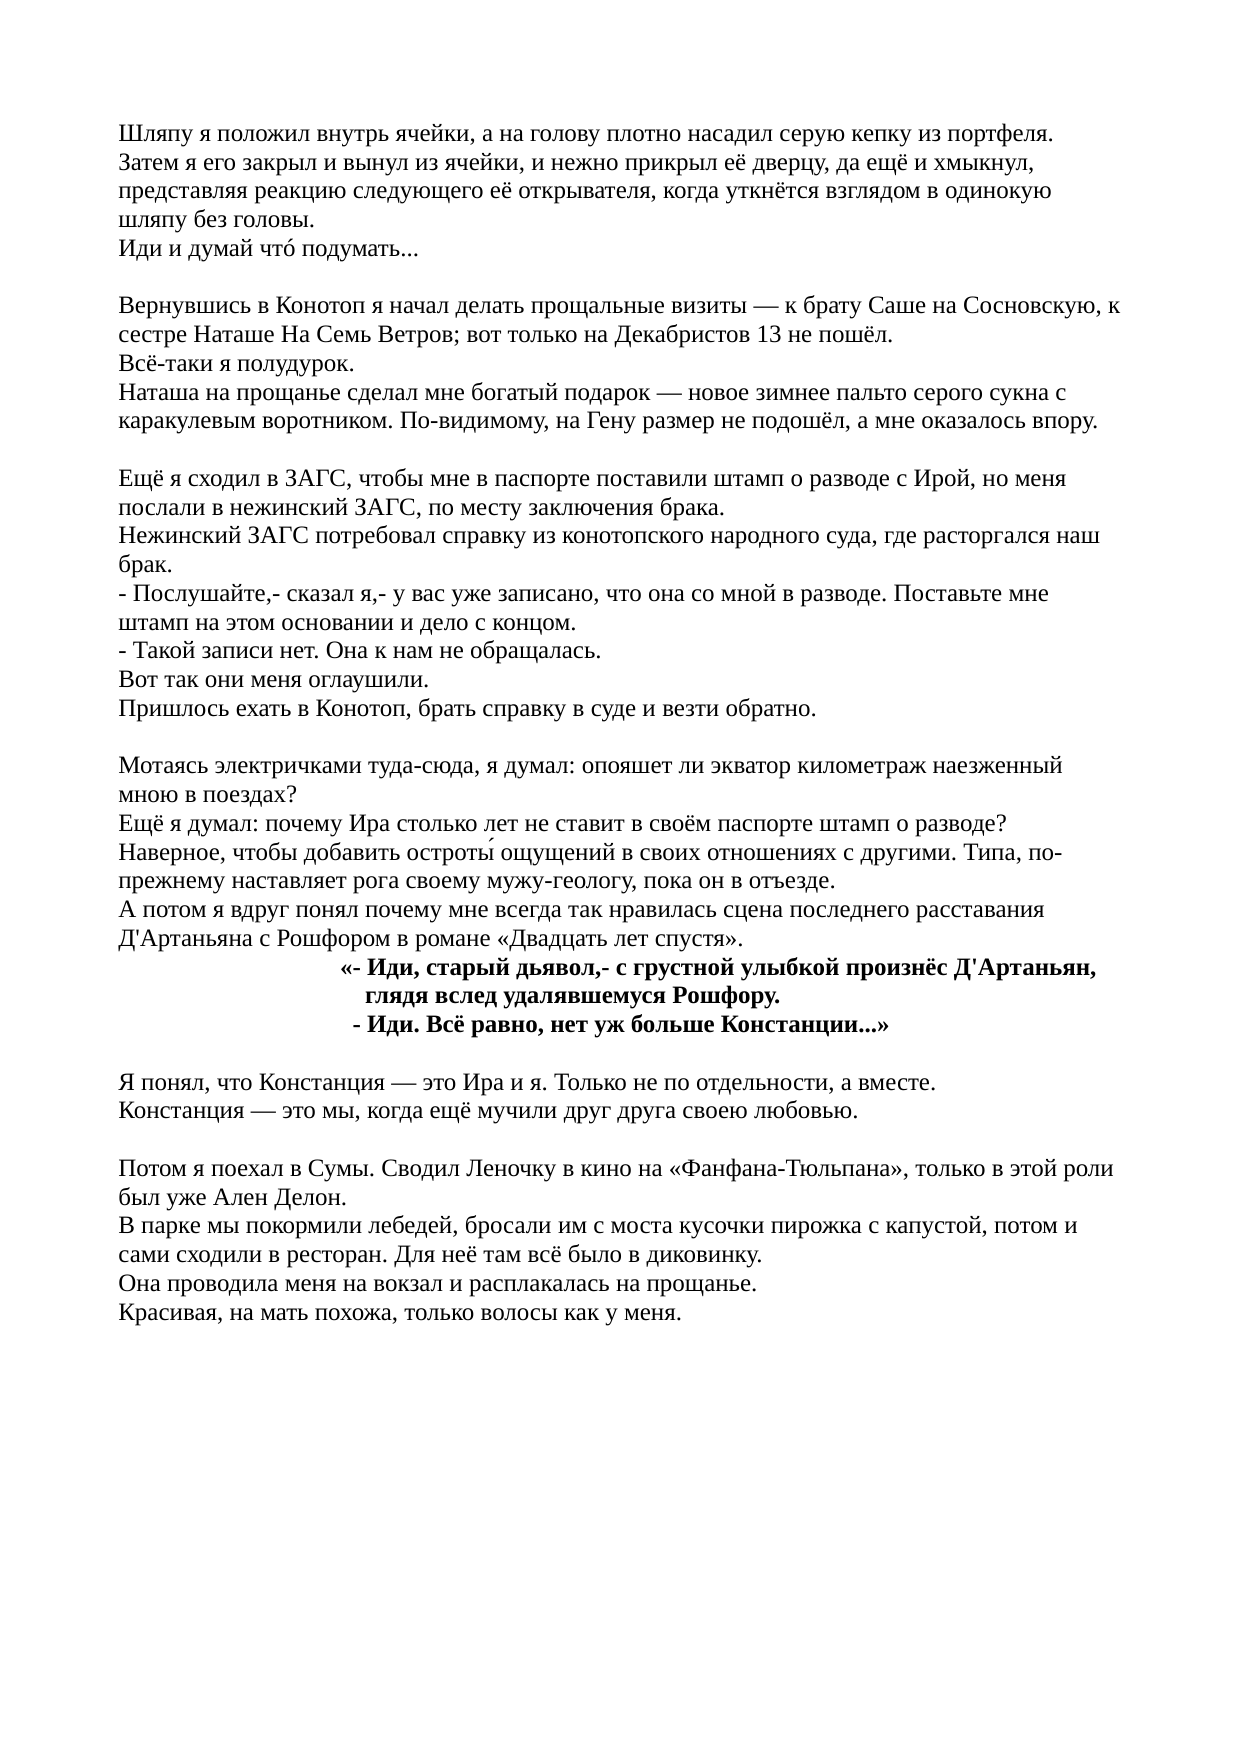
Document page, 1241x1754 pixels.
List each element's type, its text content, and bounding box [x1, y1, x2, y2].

text А потом я вдруг понял почему мне всегда так нравилась сцена последнего расставания Д'Aртаньяна с Рошфором в романе «Двадцать лет спустя». [118, 894, 1122, 952]
text Затем я его закрыл и вынул из ячейки, и нежно прикрыл её дверцу, да ещё и хмыкнул, представляя реакцию следующего её открывателя, когда уткнётся взглядом в одинокую шляпу без головы. [118, 147, 1122, 233]
text Ещё я думал: почему Ира столько лет не ставит в своём паспорте штамп о разводе? [118, 808, 1122, 837]
text Я понял, что Констанция — это Ира и я. Только не по отдельности, а вместе. [118, 1067, 1122, 1096]
text Мотаясь электричками туда-сюда, я думал: опояшет ли экватор километраж наезженный мною в поездах? [118, 751, 1122, 808]
text Красивая, на мать похожа, только волосы как у меня. [118, 1297, 1122, 1326]
text В парке мы покормили лебедей, бросали им с моста кусочки пирожка с капустой, потом и сами сходили в ресторан. Для неё там всё было в диковинку. [118, 1211, 1122, 1268]
text Наверное, чтобы добавить остроты́ ощущений в своих отношениях с другими. Типа, по-прежнему наставляет рога своему мужу-геологу, пока он в отъезде. [118, 837, 1122, 894]
text Нежинский ЗАГС потребовал справку из конотопского народного суда, где расторгался наш брак. [118, 521, 1122, 578]
text Констанция — это мы, когда ещё мучили друг друга своею любовью. [118, 1096, 1122, 1124]
text Потом я поехал в Сумы. Сводил Леночку в кино на «Фанфана-Тюльпана», только в этой роли был уже Ален Делон. [118, 1153, 1122, 1211]
text Вот так они меня оглаушили. [118, 664, 1122, 693]
text - Иди. Всё равно, нет уж больше Констанции...» [118, 1009, 1122, 1038]
text Вернувшись в Конотоп я начал делать прощальные визиты — к брату Саше на Сосновскую, к сестре Наташе На Семь Ветров; вот только на Декабристов 13 не пошёл. [118, 291, 1122, 348]
text Пришлось ехать в Конотоп, брать справку в суде и везти обратно. [118, 693, 1122, 722]
text «- Иди, старый дьявол,- с грустной улыбкой произнёс Д'Aртаньян, глядя вслед удалявшемуся Рошфору. [118, 952, 1122, 1009]
text Ещё я сходил в ЗАГС, чтобы мне в паспорте поставили штамп о разводе с Ирой, но меня послали в нежинский ЗАГС, по месту заключения брака. [118, 463, 1122, 521]
text - Послушайте,- сказал я,- у вас уже записано, что она со мной в разводе. Поставьте мне штамп на этом основании и дело с концом. [118, 578, 1122, 636]
text Наташа на прощанье сделал мне богатый подарок — новое зимнее пальто серого сукна с каракулевым воротником. По-видимому, на Гену размер не подошёл, а мне оказалось впору. [118, 377, 1122, 434]
text Иди и думай чтó подумать... [118, 233, 1122, 262]
text Она проводила меня на вокзал и расплакалась на прощанье. [118, 1268, 1122, 1297]
text Всё-таки я полудурок. [118, 348, 1122, 377]
text Шляпу я положил внутрь ячейки, а на голову плотно насадил серую кепку из портфеля. [118, 118, 1122, 147]
text - Такой записи нет. Она к нам не обращалась. [118, 636, 1122, 664]
